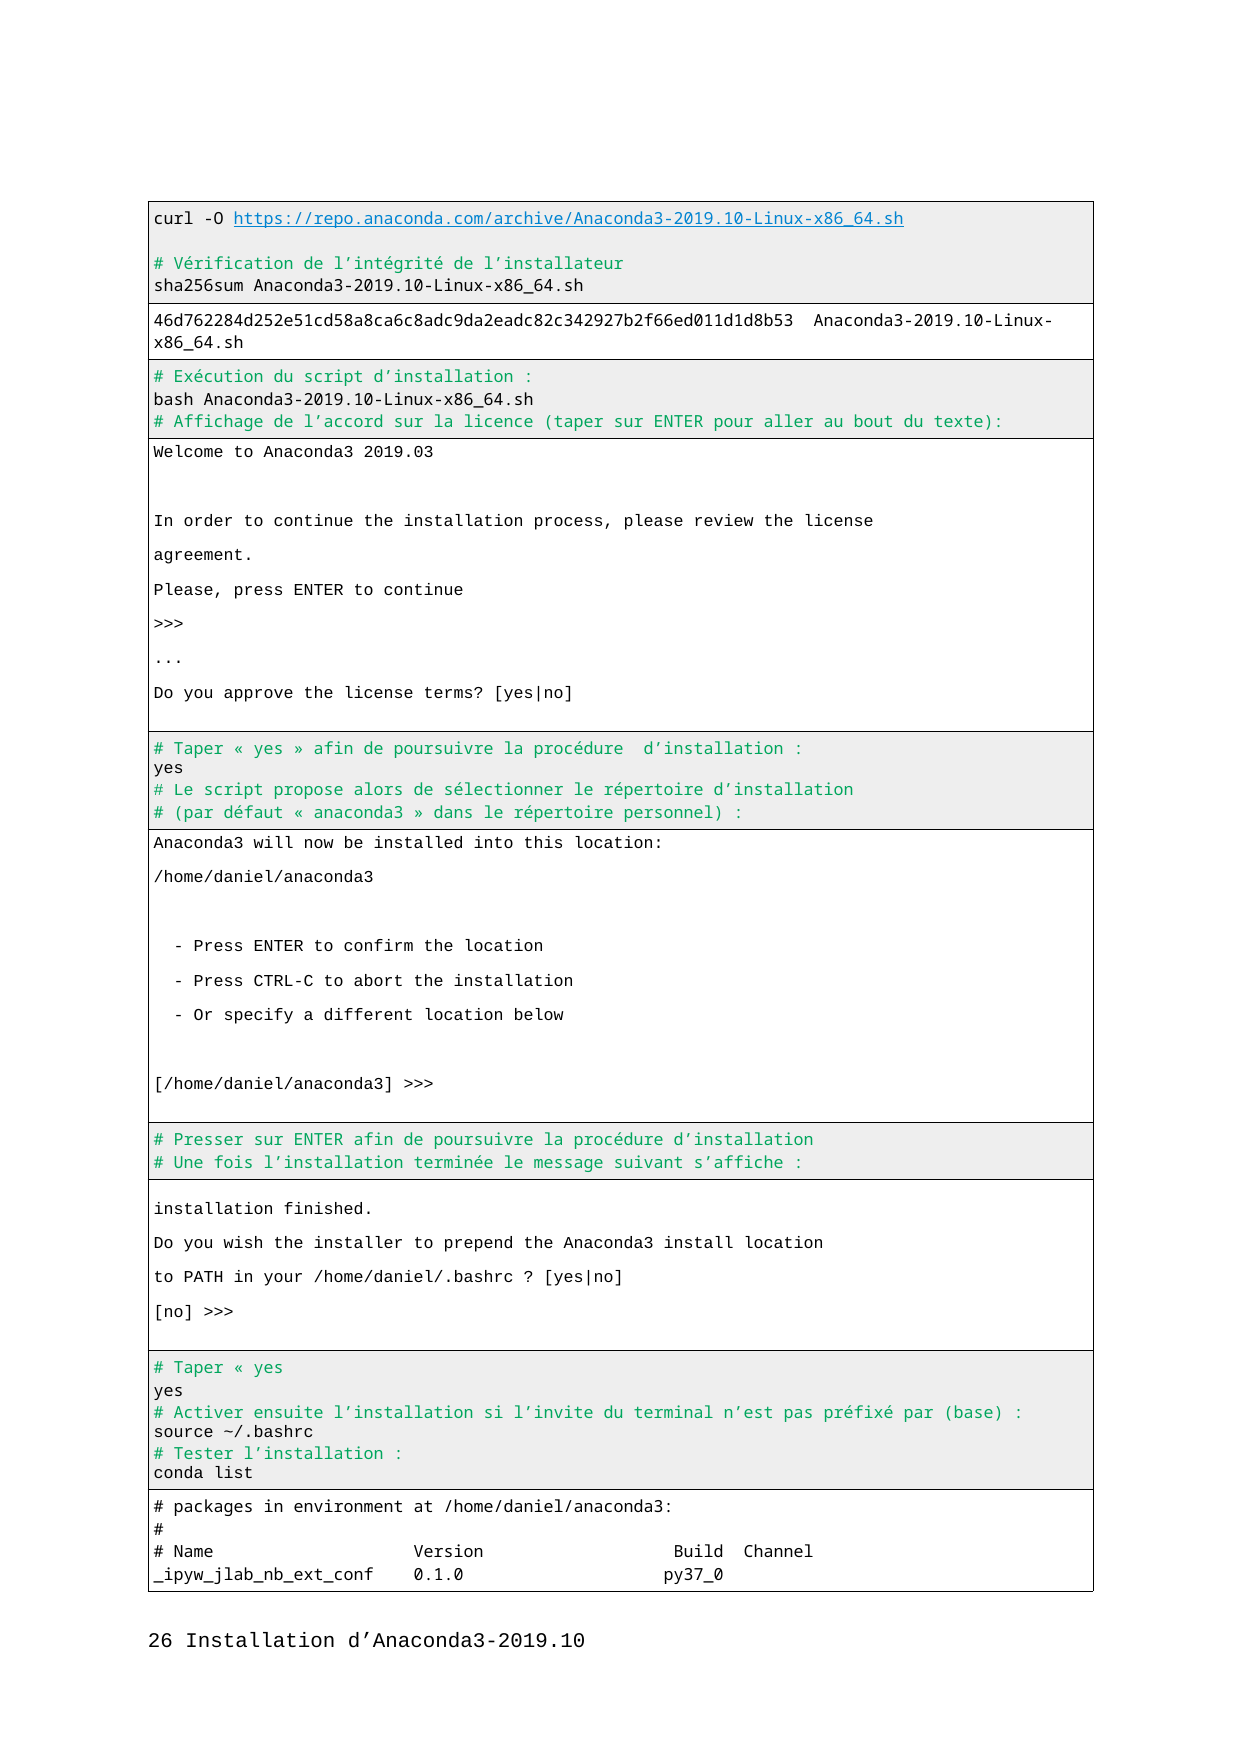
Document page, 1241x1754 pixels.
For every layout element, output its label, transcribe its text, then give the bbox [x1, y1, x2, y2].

table_cell # packages in environment at /home/daniel/anaconda3: # # Name Version Build Channel _ipyw_jlab_nb_ext_conf 0.1.0 py37_0 [149, 1490, 1093, 1591]
table_header curl -O https://repo.anaconda.com/archive/Anaconda3-2019.10-Linux-x86_64.sh # Vérification de l’intégrité de l’installateur sha256sum Anaconda3-2019.10-Linux-x86_64.sh [149, 202, 1093, 303]
table_cell installation finished. Do you wish the installer to prepend the Anaconda3 install location to PATH in your /home/daniel/.bashrc ? [yes|no] [no] >>> [149, 1180, 1093, 1350]
table_cell 46d762284d252e51cd58a8ca6c8adc9da2eadc82c342927b2f66ed011d1d8b53 Anaconda3-2019.10-Linux-x86_64.sh [149, 304, 1093, 359]
table_cell # Taper « yes » afin de poursuivre la procédure d’installation : yes # Le script propose alors de sélectionner le répertoire d’installation # (par défaut « anaconda3 » dans le répertoire personnel) : [149, 732, 1093, 829]
table_cell # Presser sur ENTER afin de poursuivre la procédure d’installation # Une fois l’installation terminée le message suivant s’affiche : [149, 1123, 1093, 1179]
table_cell # Exécution du script d’installation : bash Anaconda3-2019.10-Linux-x86_64.sh # Affichage de l’accord sur la licence (taper sur ENTER pour aller au bout du texte): [149, 360, 1093, 438]
table_cell # Taper « yes yes # Activer ensuite l’installation si l’invite du terminal n’est pas préfixé par (base) : source ~/.bashrc # Tester l’installation : conda list [149, 1351, 1093, 1489]
table_cell Welcome to Anaconda3 2019.03 In order to continue the installation process, please review the license agreement. Please, press ENTER to continue >>> ... Do you approve the license terms? [yes|no] [149, 439, 1093, 731]
table_cell Anaconda3 will now be installed into this location: /home/daniel/anaconda3 - Press ENTER to confirm the location - Press CTRL-C to abort the installation - Or specify a different location below [/home/daniel/anaconda3] >>> [149, 830, 1093, 1122]
